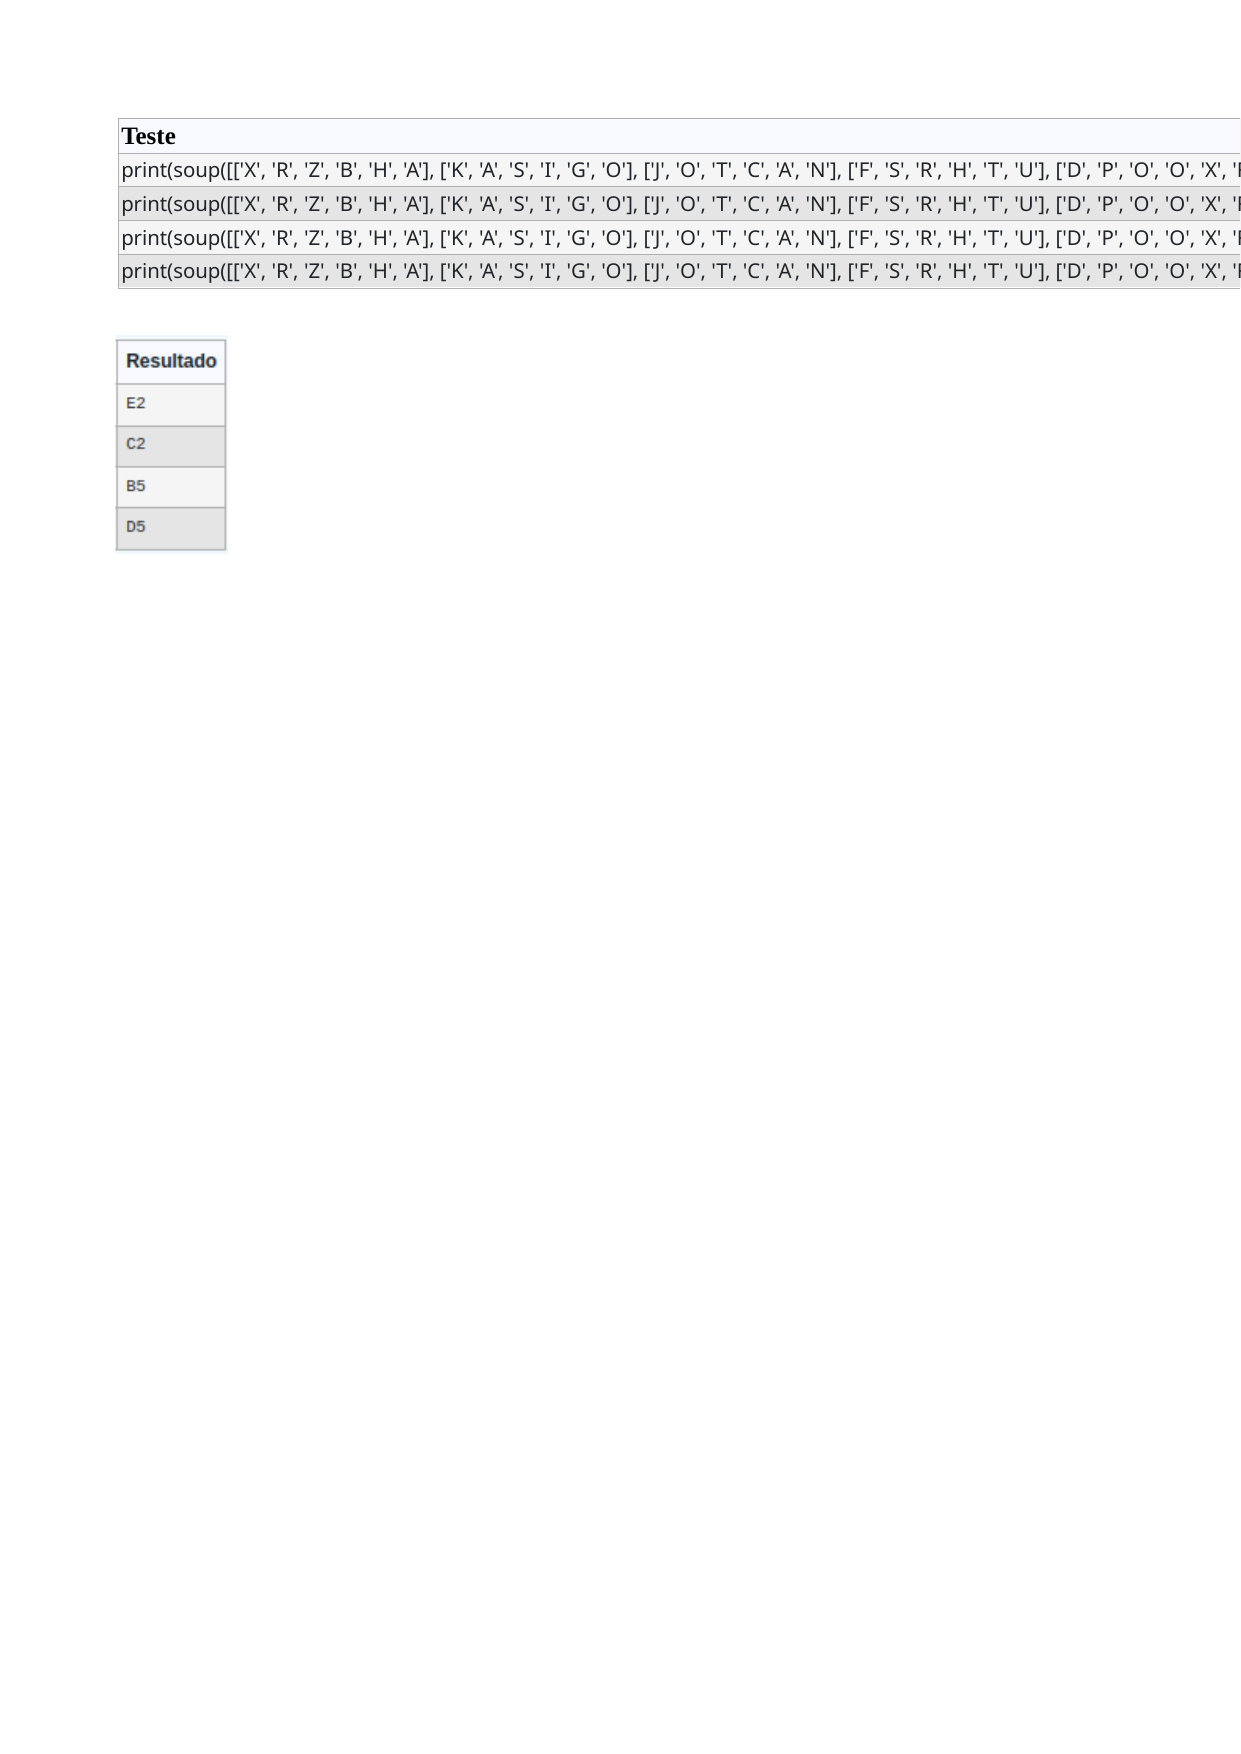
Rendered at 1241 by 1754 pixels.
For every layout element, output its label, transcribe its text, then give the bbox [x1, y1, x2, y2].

table_cell print(soup([['X', 'R', 'Z', 'B', 'H', 'A'], ['K', 'A', 'S', 'I', 'G', 'O'], ['J', 'O', 'T', 'C', 'A', 'N'], ['F', 'S', 'R', 'H', 'T', 'U'], ['D', 'P', 'O', 'O', 'X', 'F'], ['Z', 'B', 'B', 'W', 'F', 'S']], 'PORTO')) [119, 154, 1240, 186]
table_header Teste [119, 119, 1240, 153]
table_cell print(soup([['X', 'R', 'Z', 'B', 'H', 'A'], ['K', 'A', 'S', 'I', 'G', 'O'], ['J', 'O', 'T', 'C', 'A', 'N'], ['F', 'S', 'R', 'H', 'T', 'U'], ['D', 'P', 'O', 'O', 'X', 'F'], ['Z', 'B', 'B', 'W', 'F', 'S']], 'TACHO')) [119, 255, 1240, 287]
picture [115, 335, 228, 554]
table_cell print(soup([['X', 'R', 'Z', 'B', 'H', 'A'], ['K', 'A', 'S', 'I', 'G', 'O'], ['J', 'O', 'T', 'C', 'A', 'N'], ['F', 'S', 'R', 'H', 'T', 'U'], ['D', 'P', 'O', 'O', 'X', 'F'], ['Z', 'B', 'B', 'W', 'F', 'S']], 'OASIS')) [119, 187, 1240, 220]
table_cell print(soup([['X', 'R', 'Z', 'B', 'H', 'A'], ['K', 'A', 'S', 'I', 'G', 'O'], ['J', 'O', 'T', 'C', 'A', 'N'], ['F', 'S', 'R', 'H', 'T', 'U'], ['D', 'P', 'O', 'O', 'X', 'F'], ['Z', 'B', 'B', 'W', 'F', 'S']], 'GATUNO')) [119, 221, 1240, 254]
